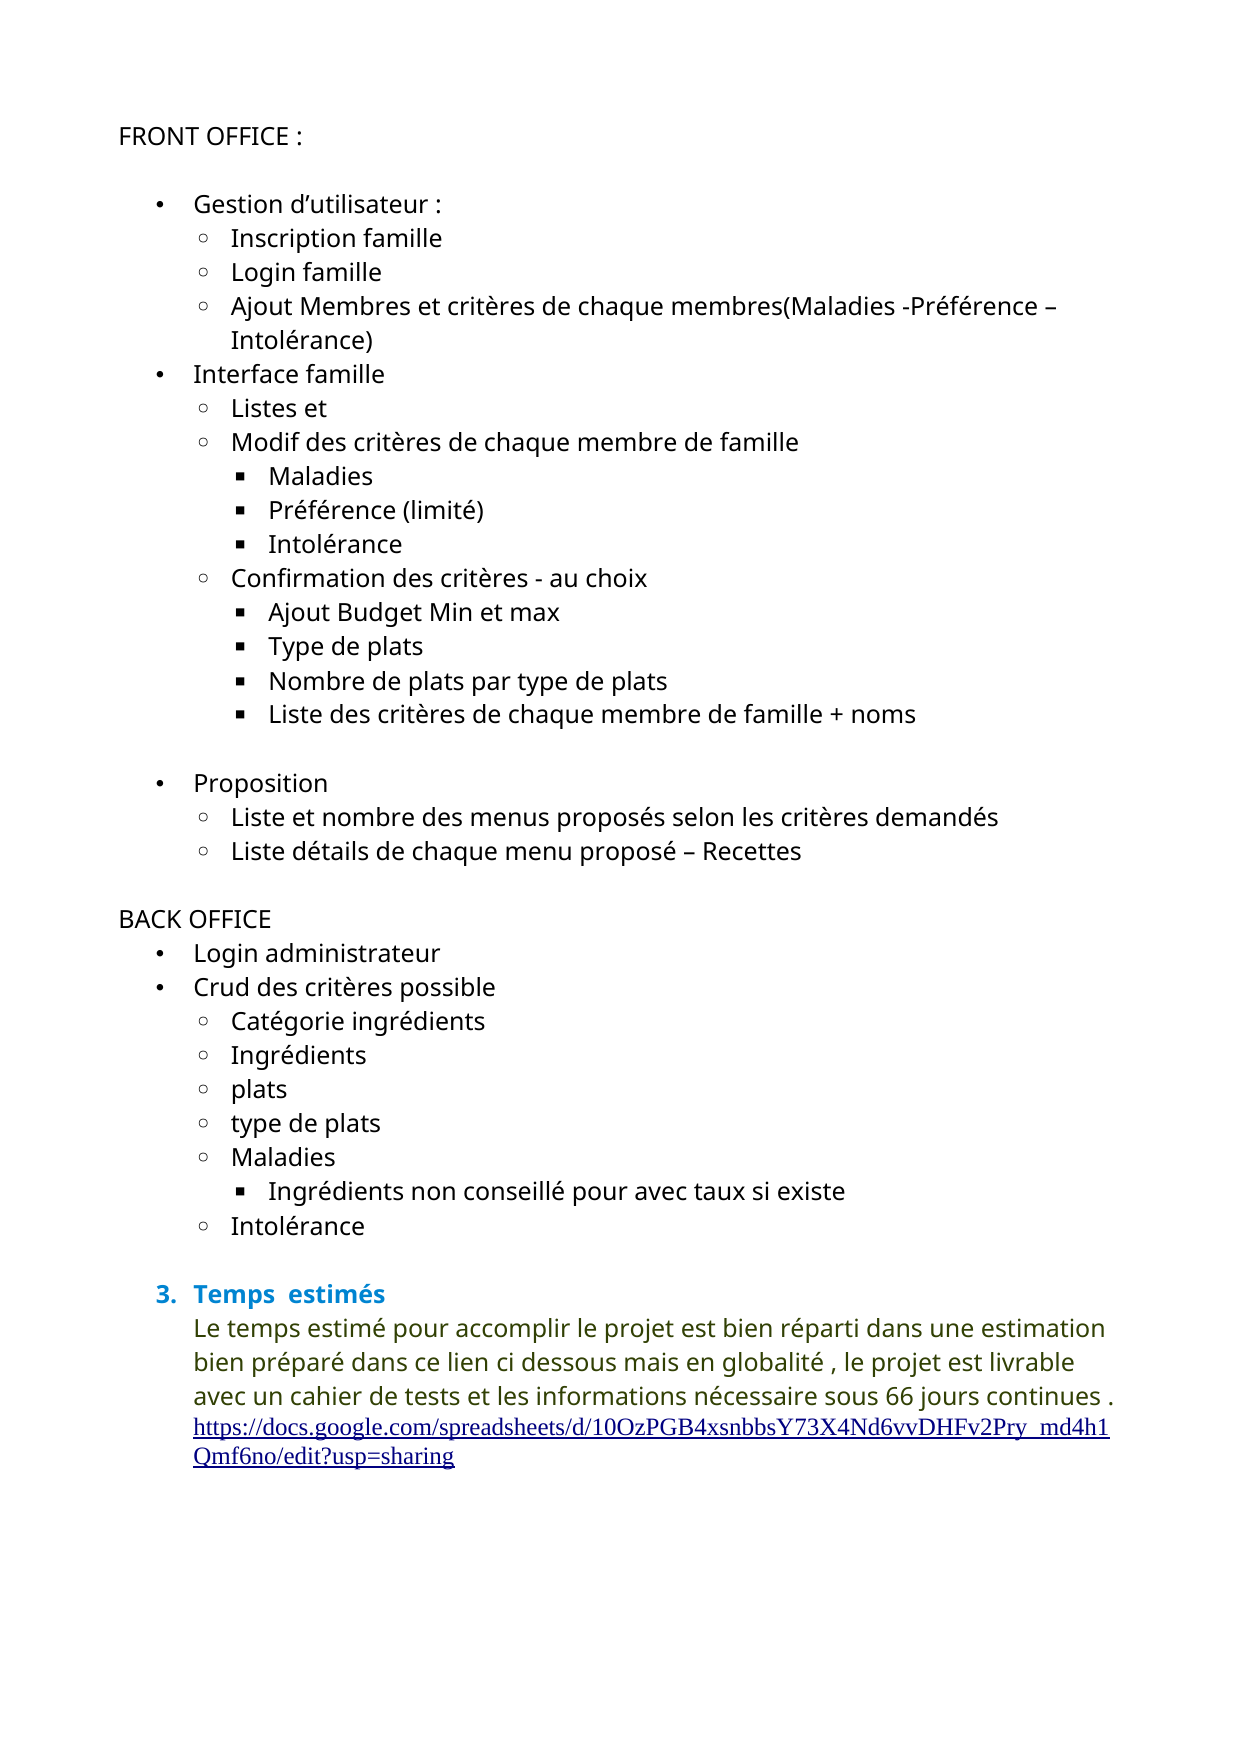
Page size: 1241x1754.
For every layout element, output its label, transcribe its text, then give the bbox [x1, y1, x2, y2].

list Ajout Budget Min et max [231, 595, 1122, 629]
list Catégorie ingrédients [193, 1004, 1122, 1038]
list Liste et nombre des menus proposés selon les critères demandés [193, 799, 1122, 833]
list Listes et [193, 391, 1122, 425]
list Modif des critères de chaque membre de famille [193, 425, 1122, 459]
list Ingrédients non conseillé pour avec taux si existe [231, 1174, 1122, 1208]
list Type de plats [231, 629, 1122, 663]
list Maladies [193, 1140, 1122, 1174]
list Ingrédients [193, 1038, 1122, 1072]
list Nombre de plats par type de plats [231, 663, 1122, 697]
list type de plats [193, 1106, 1122, 1140]
list Ajout Membres et critères de chaque membres(Maladies -Préférence – Intolérance) [193, 288, 1122, 357]
list Maladies [231, 459, 1122, 493]
list Liste des critères de chaque membre de famille + noms [231, 697, 1122, 731]
list Préférence (limité) [231, 493, 1122, 527]
text FRONT OFFICE : [118, 118, 1122, 152]
list Intolérance [193, 1208, 1122, 1242]
list Interface famille [156, 357, 1122, 391]
list Gestion d’utilisateur : [156, 186, 1122, 220]
list Login administrateur [156, 936, 1122, 970]
list Inscription famille [193, 220, 1122, 254]
text BACK OFFICE [118, 902, 1122, 936]
list Le temps estimé pour accomplir le projet est bien réparti dans une estimation bien préparé dans ce lien ci dessous mais en globalité , le projet est livrable avec un cahier de tests et les informations nécessaire sous 66 jours continues . https://docs.google.com/spreadsheets/d/10OzPGB4xsnbbsY73X4Nd6vvDHFv2Pry_md4h1Qmf6no/edit?usp=sharing [156, 1310, 1122, 1470]
list Crud des critères possible [156, 970, 1122, 1004]
list Liste détails de chaque menu proposé – Recettes [193, 833, 1122, 867]
list Intolérance [231, 527, 1122, 561]
list plats [193, 1072, 1122, 1106]
list Login famille [193, 254, 1122, 288]
list Temps estimés [156, 1276, 1122, 1310]
list Confirmation des critères - au choix [193, 561, 1122, 595]
list Proposition [156, 765, 1122, 799]
